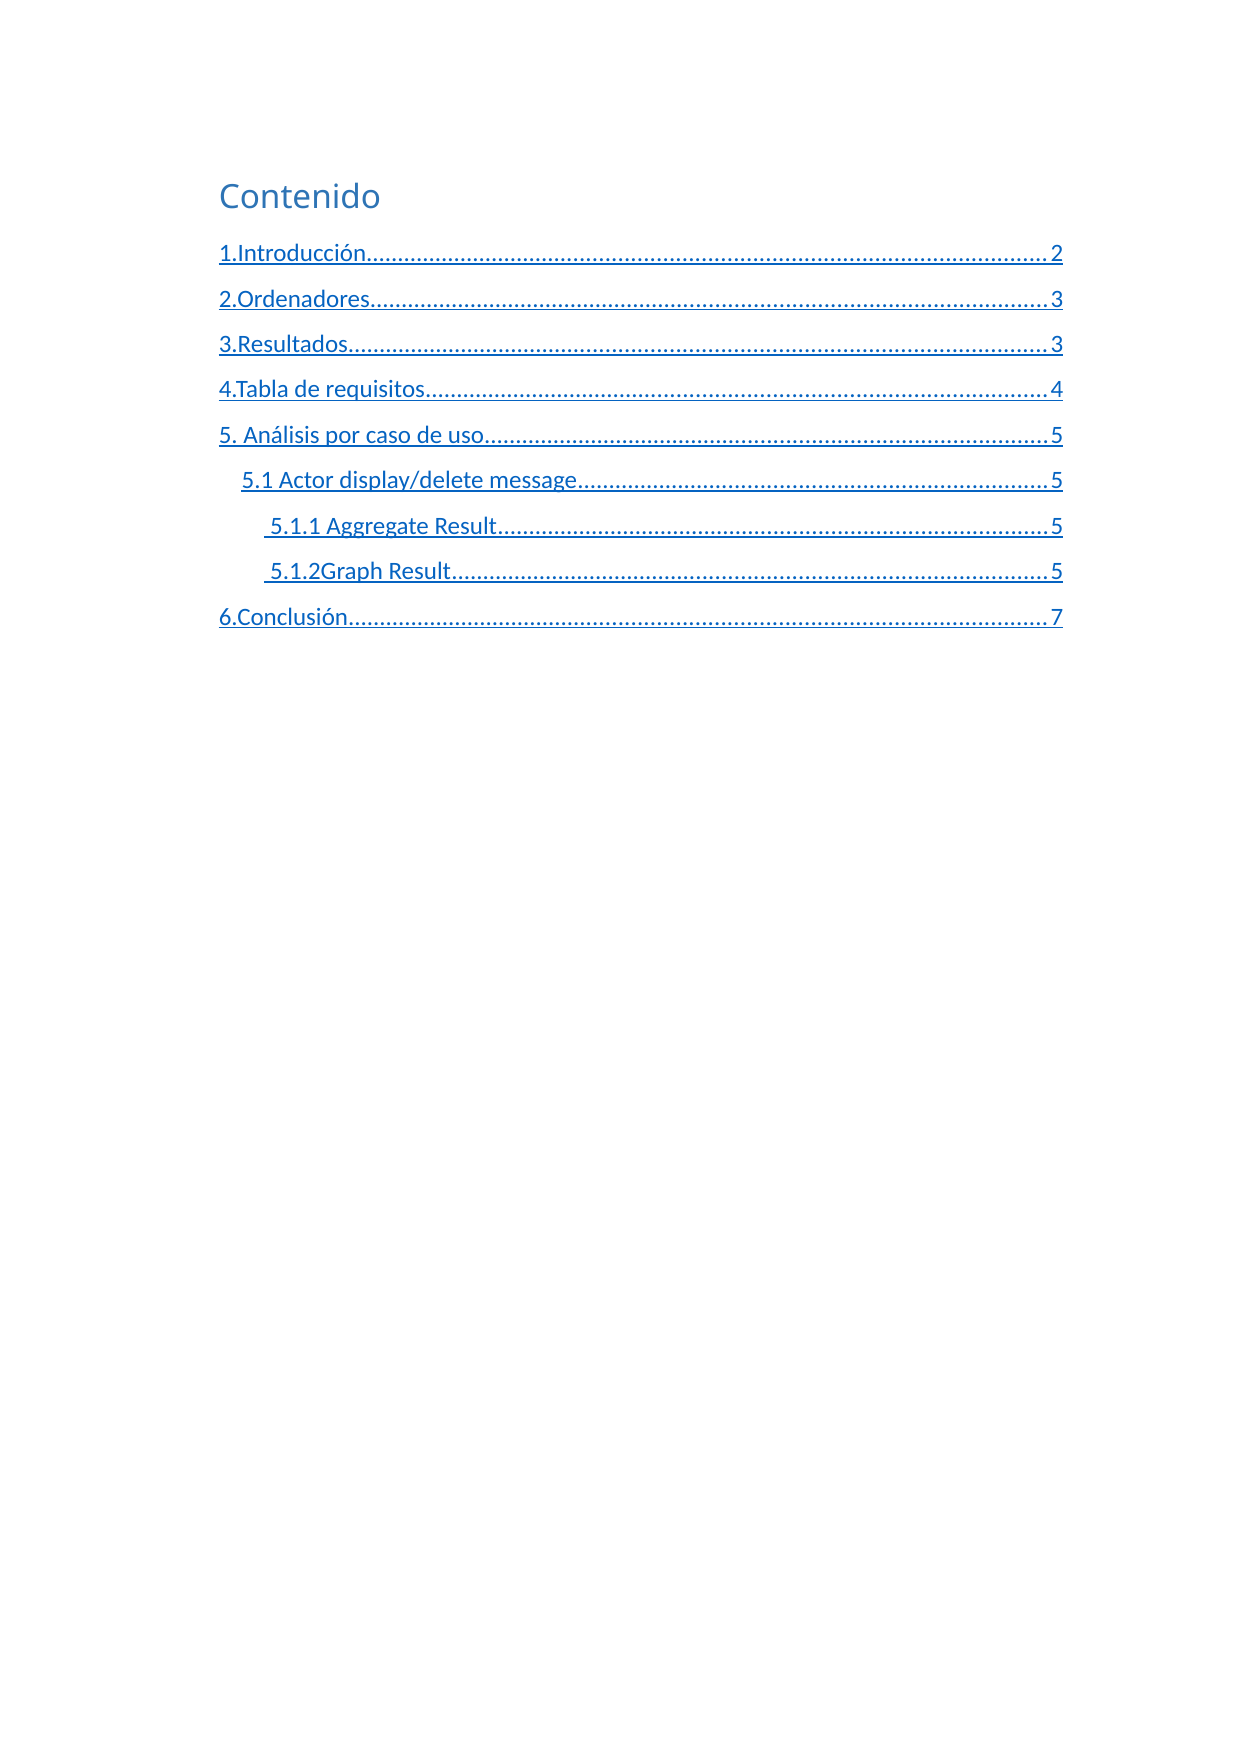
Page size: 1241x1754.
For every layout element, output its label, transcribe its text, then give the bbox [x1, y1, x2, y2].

text 5.1.1 Aggregate Result 5 [223, 510, 1063, 540]
text 4.Tabla de requisitos 4 [177, 373, 1063, 404]
text 3.Resultados 3 [177, 328, 1063, 359]
subtitle Contenido [177, 173, 1063, 218]
text 6.Conclusión 7 [177, 601, 1063, 631]
text 5. Análisis por caso de uso 5 [177, 419, 1063, 449]
text 5.1.2Graph Result 5 [223, 555, 1063, 586]
text 1.Introducción 2 [177, 237, 1063, 268]
text 2.Ordenadores 3 [177, 283, 1063, 313]
text 5.1 Actor display/delete message 5 [200, 464, 1063, 495]
